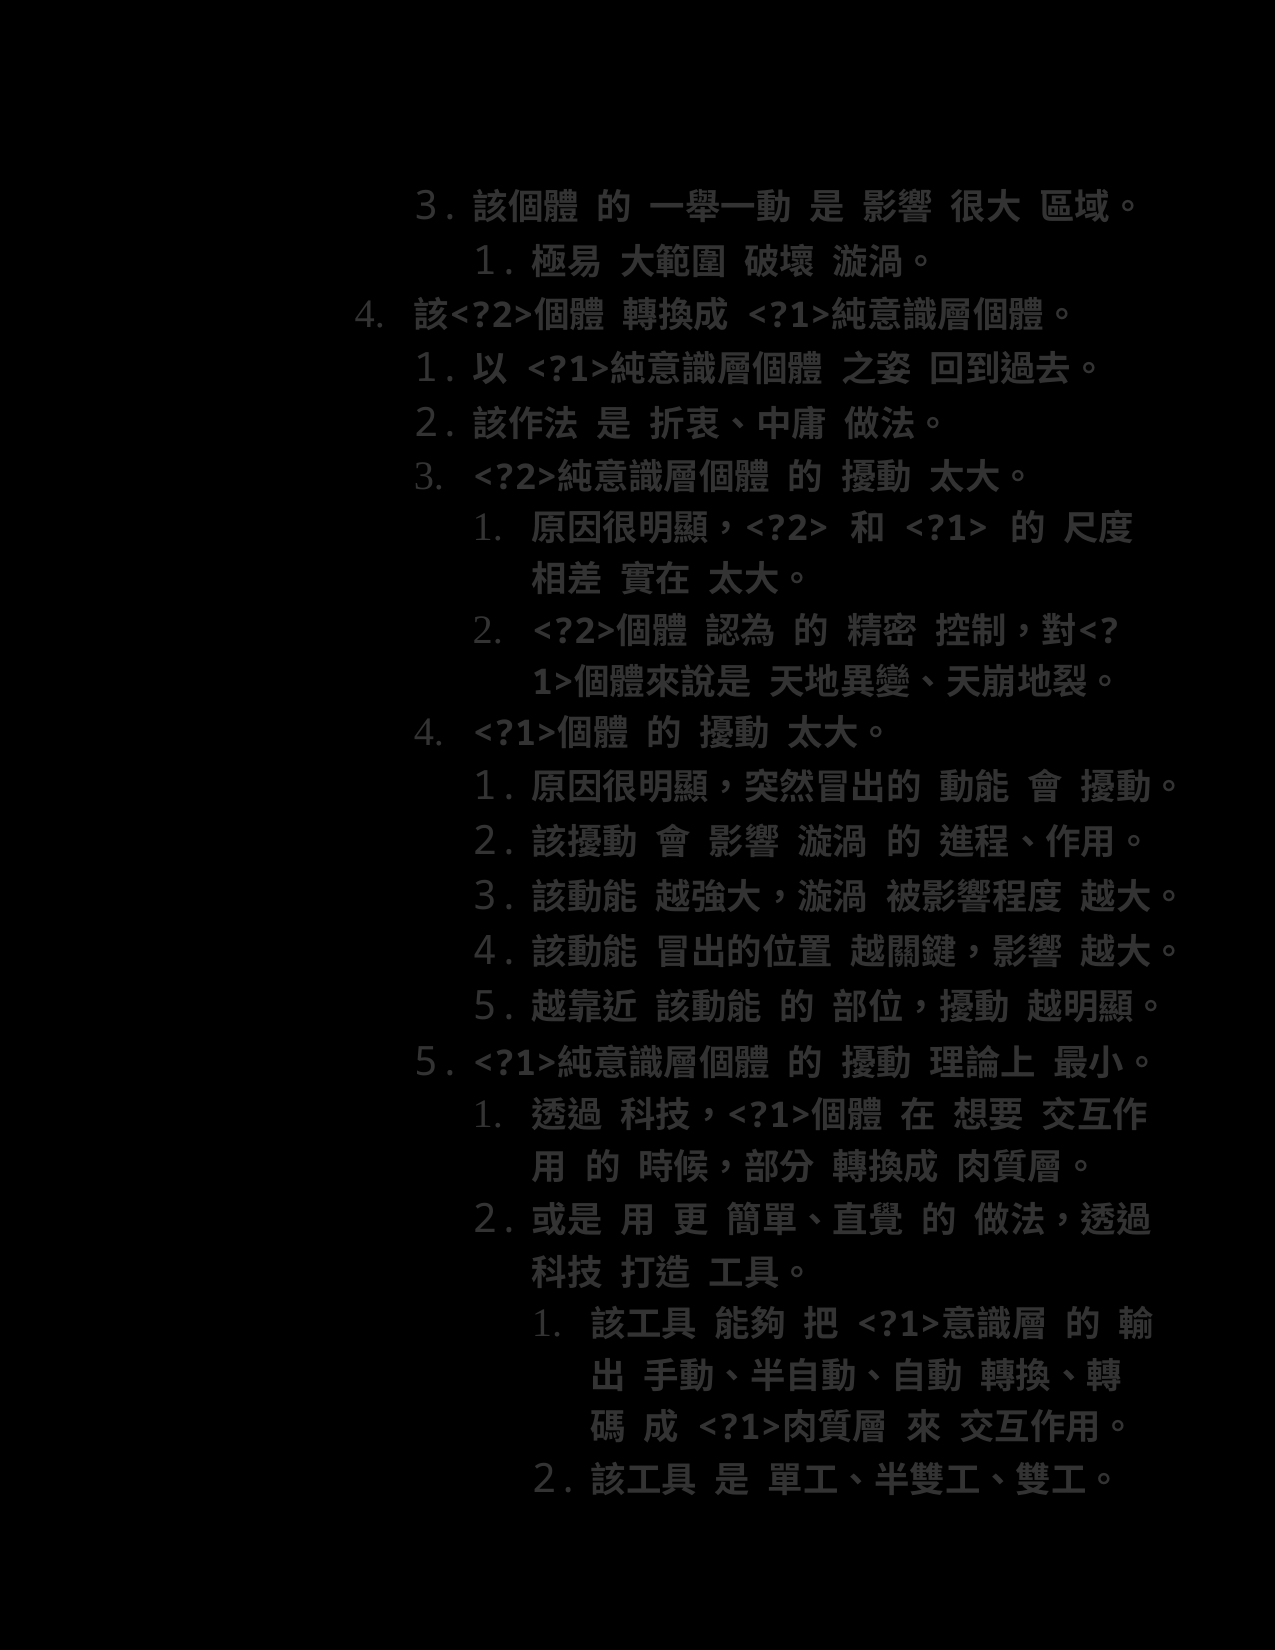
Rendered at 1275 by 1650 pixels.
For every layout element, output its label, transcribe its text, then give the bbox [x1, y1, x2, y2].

list 該工具 能夠 把 <?1>意識層 的 輸出 手動、半自動、自動 轉換、轉碼 成 <?1>肉質層 來 交互作用。 [532, 1296, 1157, 1450]
list 該個體 的 一舉一動 是 影響 很大 區域。 [413, 176, 1157, 231]
list 原因很明顯，<?2> 和 <?1> 的 尺度 相差 實在 太大。 [472, 499, 1157, 602]
list 該動能 冒出的位置 越關鍵，影響 越大。 [472, 921, 1157, 977]
list 越靠近 該動能 的 部位，擾動 越明顯。 [472, 977, 1157, 1032]
list 極易 大範圍 破壞 漩渦。 [472, 231, 1157, 287]
list <?2>個體 認為 的 精密 控制，對<?1>個體來說是 天地異變、天崩地裂。 [472, 602, 1157, 705]
list 該<?2>個體 轉換成 <?1>純意識層個體。 [354, 287, 1157, 338]
list 原因很明顯，突然冒出的 動能 會 擾動。 [472, 756, 1157, 811]
list 透過 科技，<?1>個體 在 想要 交互作用 的 時候，部分 轉換成 肉質層。 [472, 1087, 1157, 1189]
list 該作法 是 折衷、中庸 做法。 [413, 393, 1157, 448]
list 該擾動 會 影響 漩渦 的 進程、作用。 [472, 811, 1157, 866]
list <?2>純意識層個體 的 擾動 太大。 [413, 448, 1157, 499]
list <?1>純意識層個體 的 擾動 理論上 最小。 [413, 1032, 1157, 1087]
list 或是 用 更 簡單、直覺 的 做法，透過 科技 打造 工具。 [472, 1189, 1157, 1296]
list 以 <?1>純意識層個體 之姿 回到過去。 [413, 338, 1157, 393]
list 該工具 是 單工、半雙工、雙工。 [532, 1450, 1157, 1505]
list <?1>個體 的 擾動 太大。 [413, 705, 1157, 756]
list 該動能 越強大，漩渦 被影響程度 越大。 [472, 866, 1157, 921]
